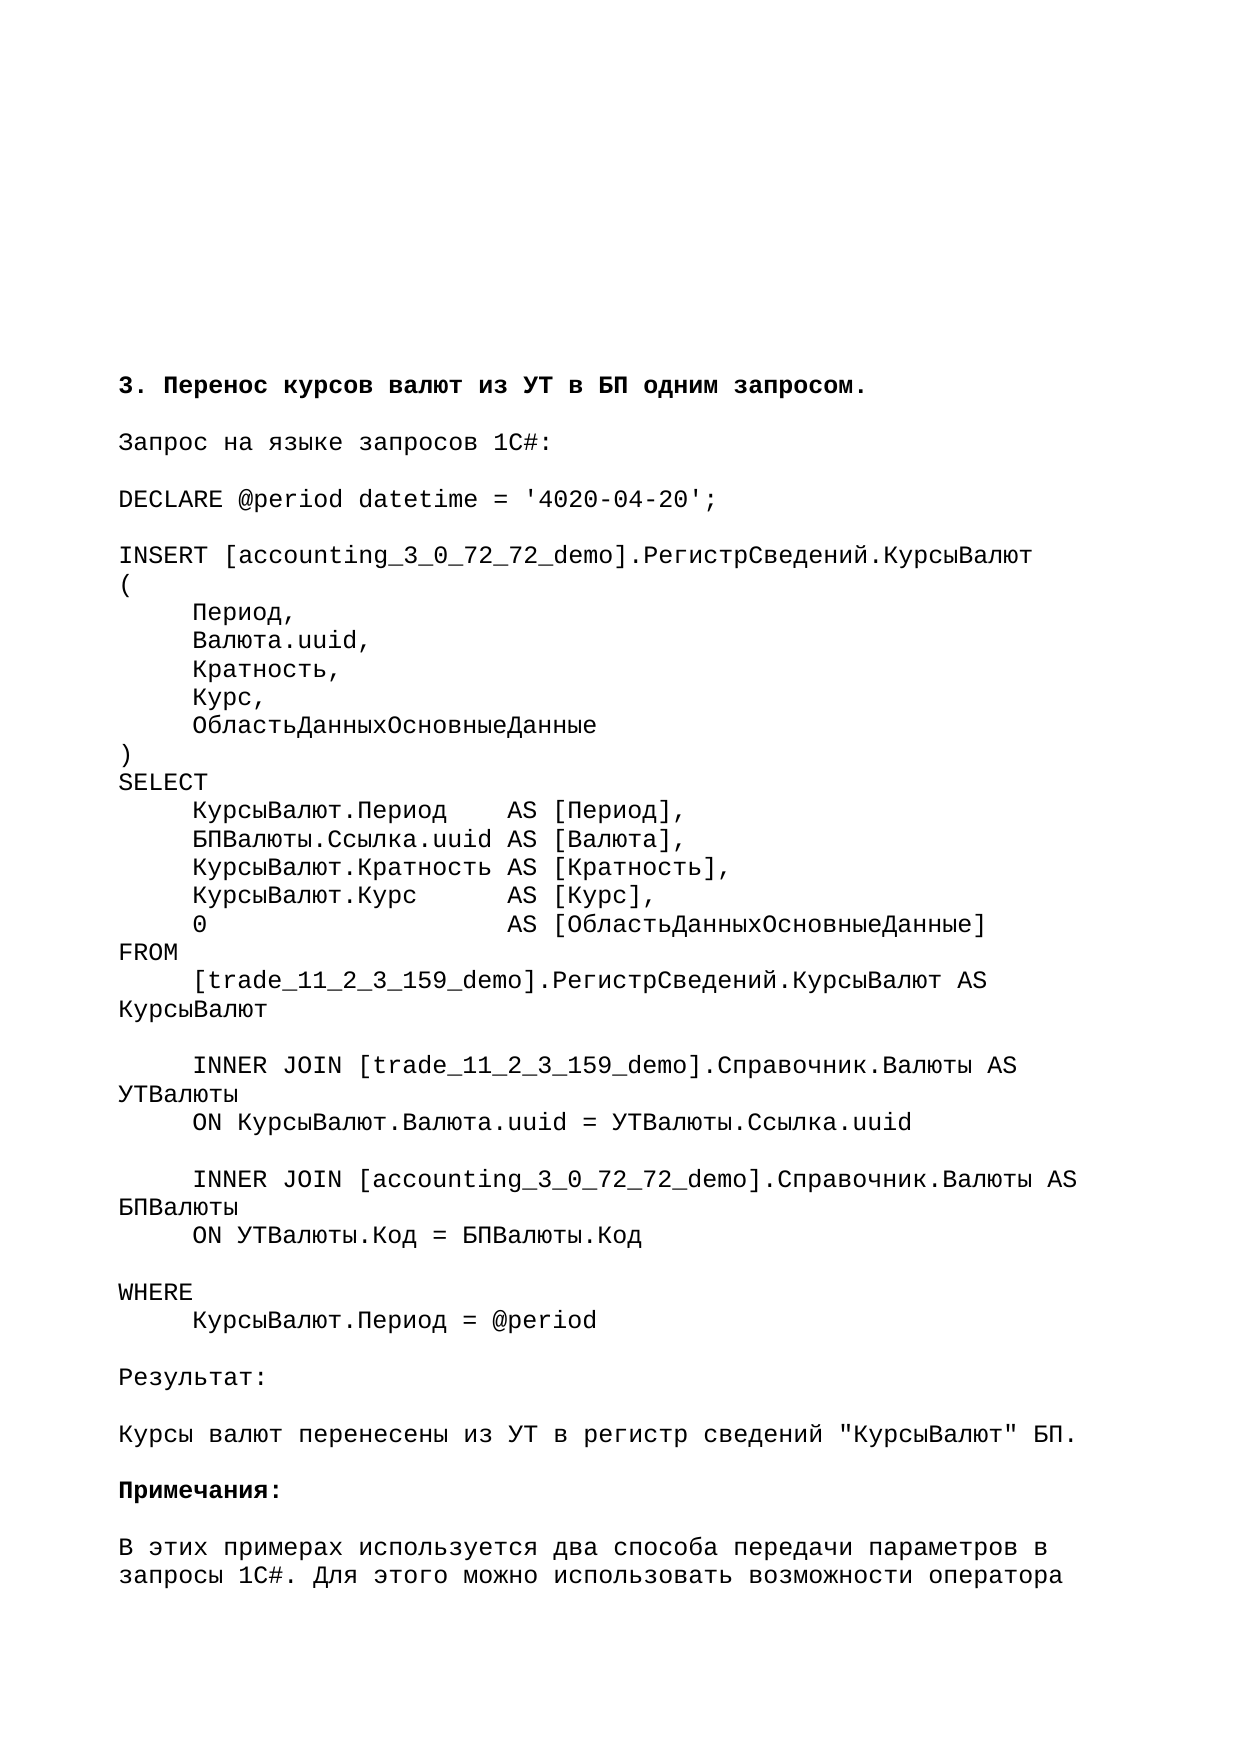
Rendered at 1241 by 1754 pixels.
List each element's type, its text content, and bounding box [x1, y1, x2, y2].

text КурсыВалют.Период AS [Период], [118, 798, 1122, 826]
text КурсыВалют.Курс AS [Курс], [118, 883, 1122, 911]
text ОбластьДанныхОсновныеДанные [118, 713, 1122, 741]
text Валюта.uuid, [118, 628, 1122, 656]
text БПВалюты.Ссылка.uuid AS [Валюта], [118, 826, 1122, 855]
text Период, [118, 600, 1122, 628]
text ) [118, 741, 1122, 770]
text Курс, [118, 685, 1122, 713]
text INNER JOIN [accounting_3_0_72_72_demo].Справочник.Валюты AS БПВалюты [118, 1166, 1122, 1223]
text 3. Перенос курсов валют из УТ в БП одним запросом. [118, 373, 1122, 401]
text Результат: [118, 1365, 1122, 1393]
text КурсыВалют.Кратность AS [Кратность], [118, 855, 1122, 883]
text SELECT [118, 770, 1122, 798]
text В этих примерах используется два способа передачи параметров в запросы 1C#. Для этого можно использовать возможности оператора [118, 1535, 1122, 1591]
text [trade_11_2_3_159_demo].РегистрСведений.КурсыВалют AS КурсыВалют [118, 968, 1122, 1025]
text FROM [118, 940, 1122, 968]
text Курсы валют перенесены из УТ в регистр сведений "КурсыВалют" БП. [118, 1421, 1122, 1450]
text INNER JOIN [trade_11_2_3_159_demo].Справочник.Валюты AS УТВалюты [118, 1053, 1122, 1110]
text ON КурсыВалют.Валюта.uuid = УТВалюты.Ссылка.uuid [118, 1110, 1122, 1138]
text WHERE [118, 1280, 1122, 1308]
text DECLARE @period datetime = '4020-04-20'; [118, 486, 1122, 515]
text Запрос на языке запросов 1C#: [118, 430, 1122, 458]
text ( [118, 571, 1122, 600]
text Кратность, [118, 656, 1122, 685]
text Примечания: [118, 1478, 1122, 1506]
text ON УТВалюты.Код = БПВалюты.Код [118, 1223, 1122, 1251]
text 0 AS [ОбластьДанныхОсновныеДанные] [118, 911, 1122, 940]
text INSERT [accounting_3_0_72_72_demo].РегистрСведений.КурсыВалют [118, 543, 1122, 571]
text КурсыВалют.Период = @period [118, 1308, 1122, 1336]
